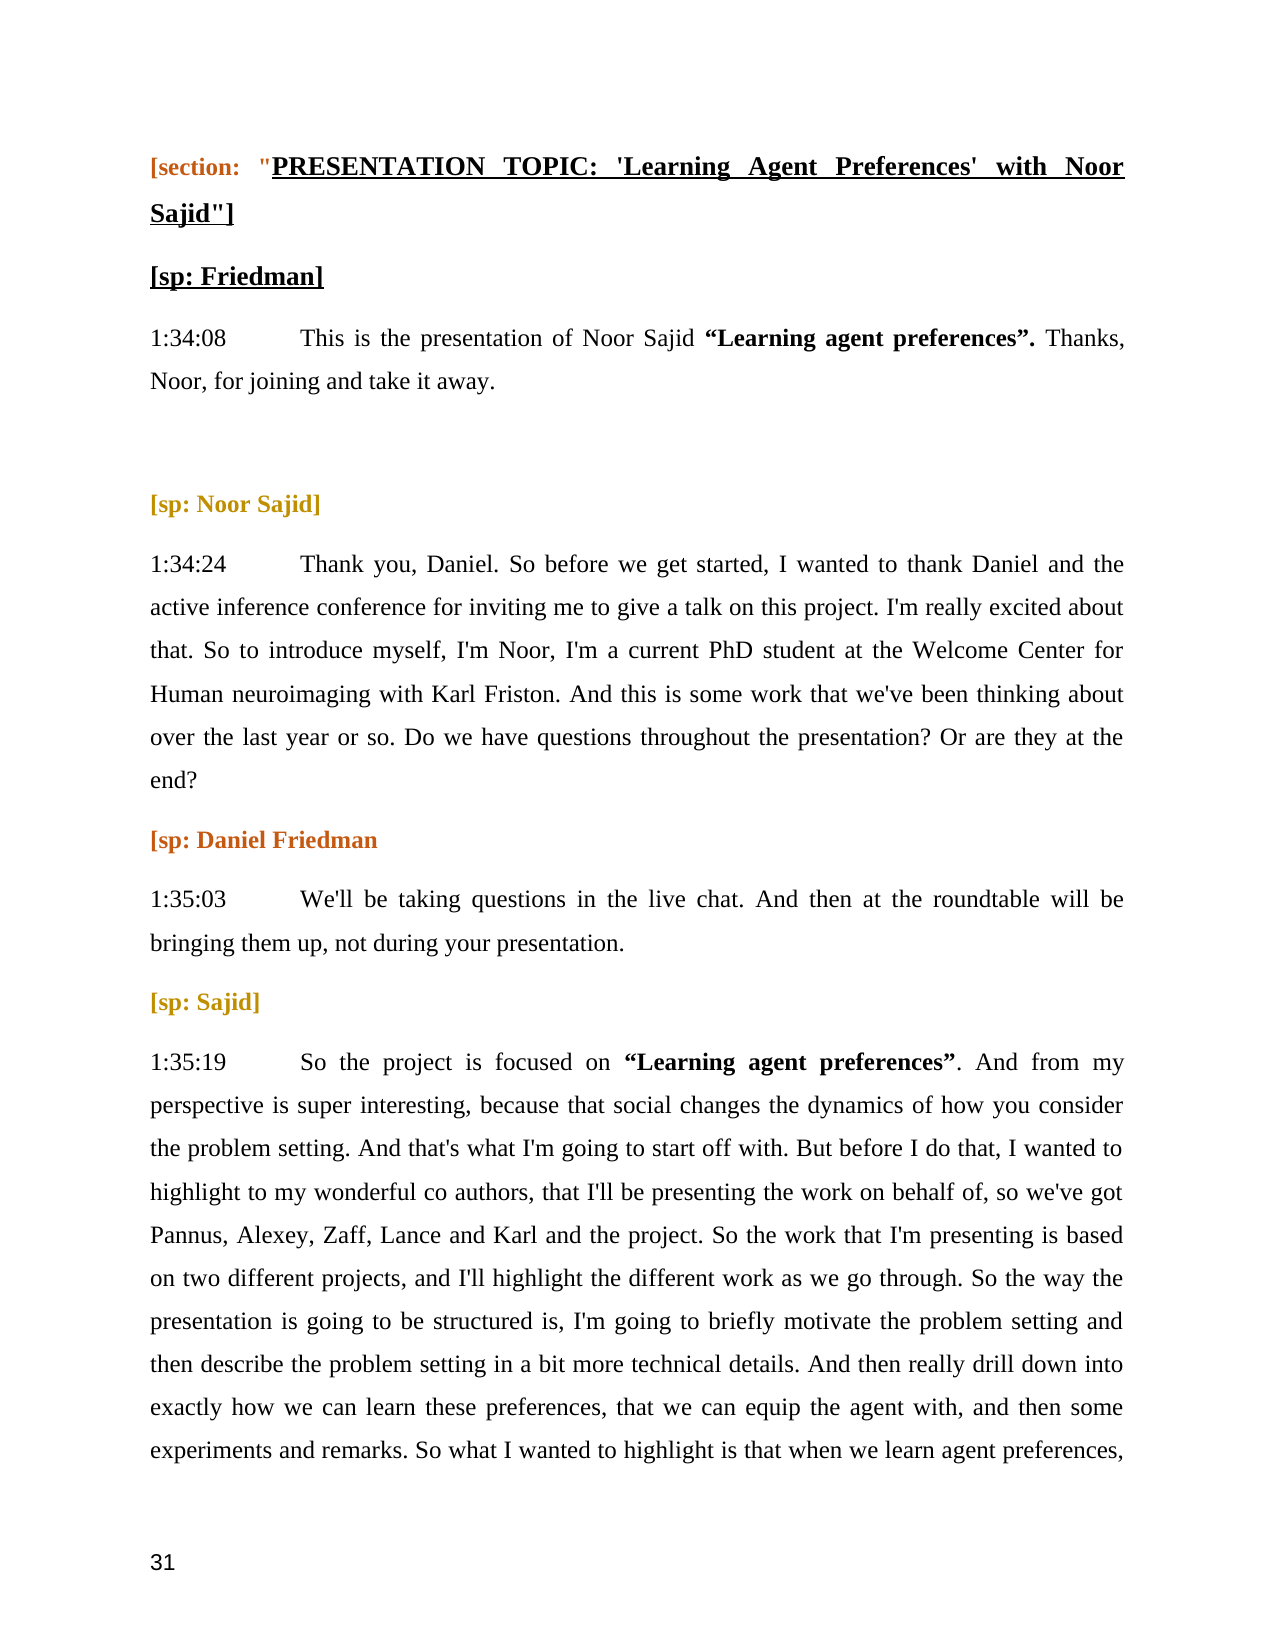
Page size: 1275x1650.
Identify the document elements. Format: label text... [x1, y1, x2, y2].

text 1:34:24 Thank you, Daniel. So before we get started, I wanted to thank Daniel and the active inference conference for inviting me to give a talk on this project. I'm really excited about that. So to introduce myself, I'm Noor, I'm a current PhD student at the Welcome Center for Human neuroimaging with Karl Friston. And this is some work that we've been thinking about over the last year or so. Do we have questions throughout the presentation? Or are they at the end? [150, 549, 1125, 794]
text 1:34:08 This is the presentation of Noor Sajid “Learning agent preferences”. Thanks, Noor, for joining and take it away. [150, 323, 1125, 395]
text 1:35:19 So the project is focused on “Learning agent preferences”. And from my perspective is super interesting, because that social changes the dynamics of how you consider the problem setting. And that's what I'm going to start off with. But before I do that, I wanted to highlight to my wonderful co authors, that I'll be presenting the work on behalf of, so we've got Pannus, Alexey, Zaff, Lance and Karl and the project. So the work that I'm presenting is based on two different projects, and I'll highlight the different work as we go through. So the way the presentation is going to be structured is, I'm going to briefly motivate the problem setting and then describe the problem setting in a bit more technical details. And then really drill down into exactly how we can learn these preferences, that we can equip the agent with, and then some experiments and remarks. So what I wanted to highlight is that when we learn agent preferences, [150, 1047, 1125, 1464]
text 1:35:03 We'll be taking questions in the live chat. And then at the roundtable will be bringing them up, not during your presentation. [150, 884, 1125, 956]
text [sp: Noor Sajid] [150, 489, 1125, 518]
text [sp: Daniel Friedman [150, 825, 1125, 853]
text [sp: Friedman] [150, 260, 1125, 291]
text [section: "PRESENTATION TOPIC: 'Learning Agent Preferences' with Noor Sajid"] [150, 150, 1125, 228]
text [sp: Sajid] [150, 987, 1125, 1016]
